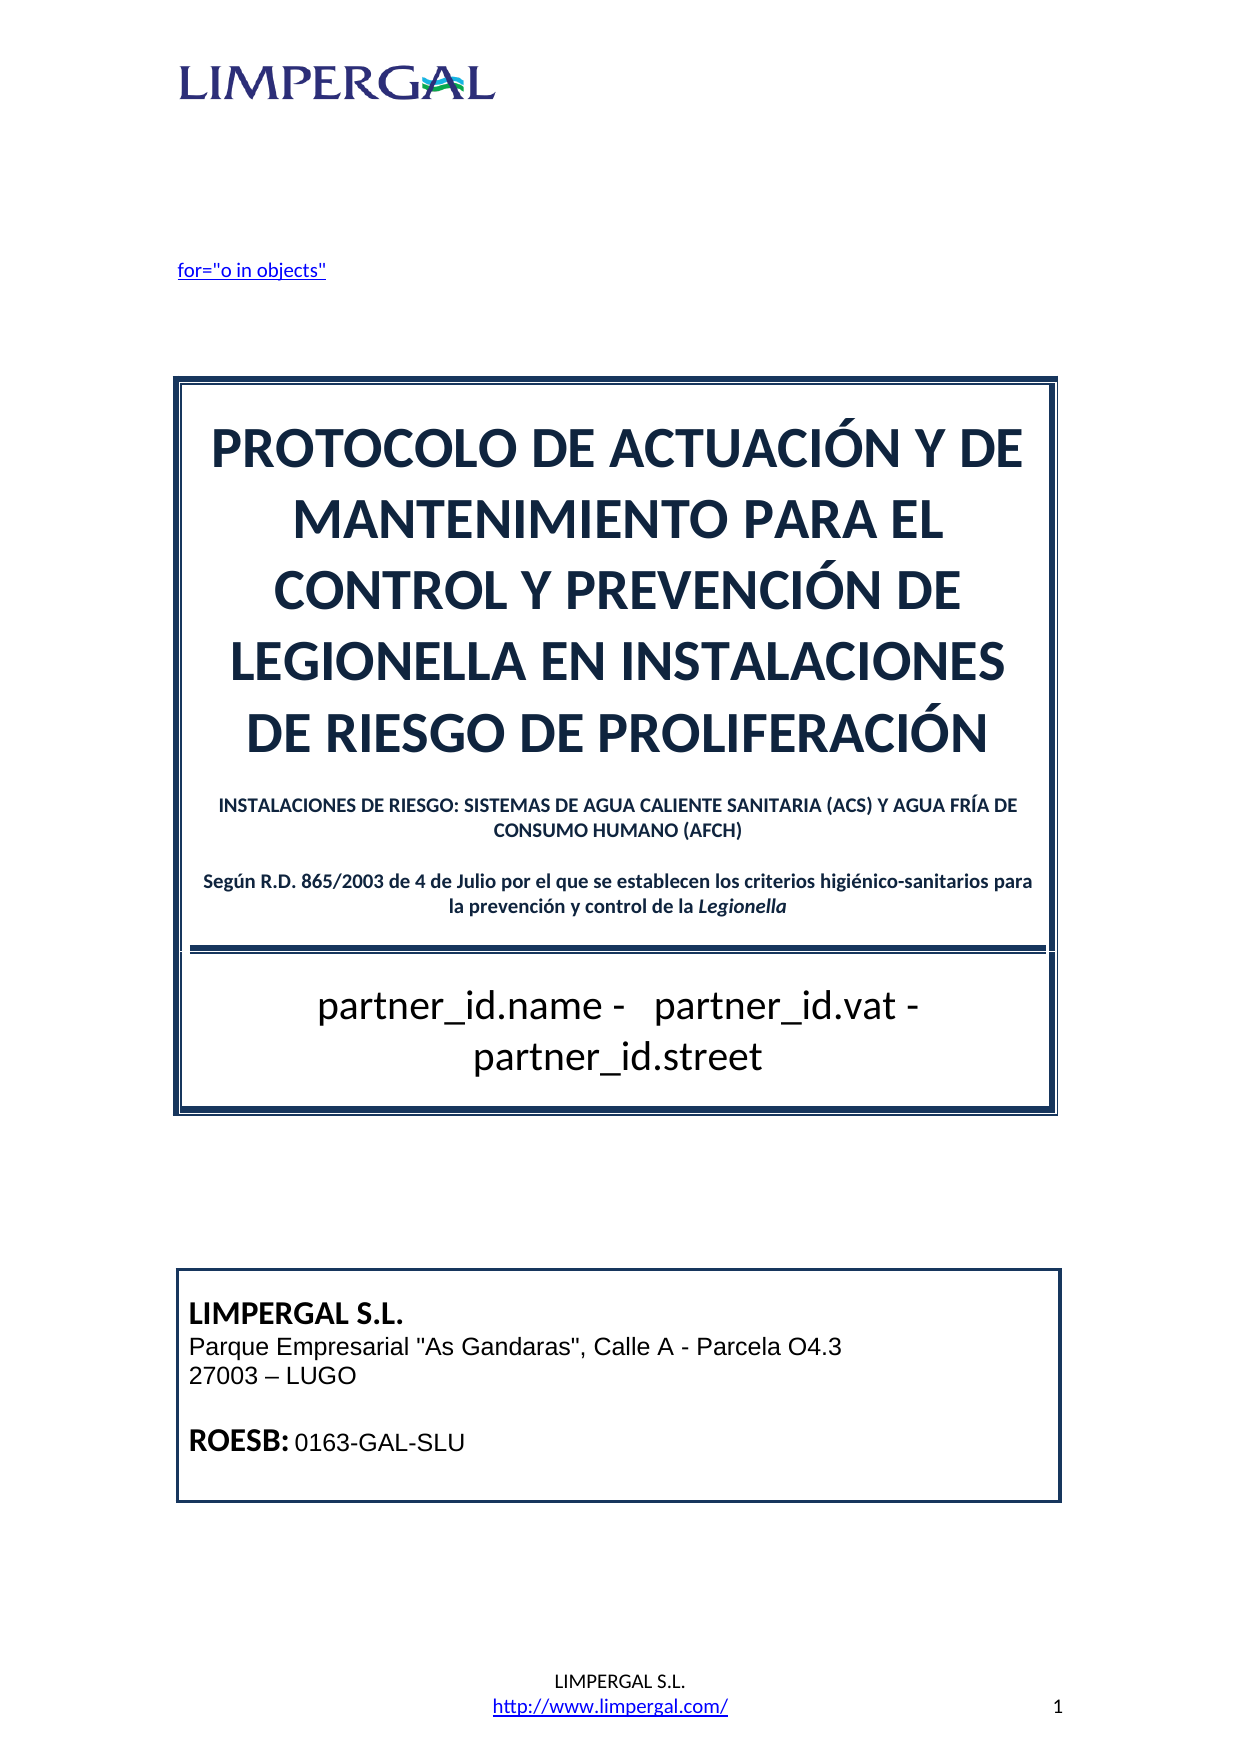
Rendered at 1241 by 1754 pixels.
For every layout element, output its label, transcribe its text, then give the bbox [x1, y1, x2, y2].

table_header LIMPERGAL S.L. Parque Empresarial "As Gandaras", Calle A - Parcela O4.3 27003 – LUGO ROESB: 0163-GAL-SLU [179, 1271, 1058, 1500]
table_cell partner_id.name - partner_id.vat - partner_id.street [179, 945, 1054, 1106]
text for="o in objects" [177, 257, 1063, 283]
table_header PROTOCOLO DE ACTUACIÓN Y DE MANTENIMIENTO PARA EL CONTROL Y PREVENCIÓN DE LEGIONELLA EN INSTALACIONES DE RIESGO DE PROLIFERACIÓN INSTALACIONES DE RIESGO: SISTEMAS DE AGUA CALIENTE SANITARIA (ACS) Y AGUA FRÍA DE CONSUMO HUMANO (AFCH) Según R.D. 865/2003 de 4 de Julio por el que se establecen los criterios higiénico-sanitarios para la prevención y control de la Legionella [182, 385, 1049, 944]
picture [177, 44, 498, 103]
